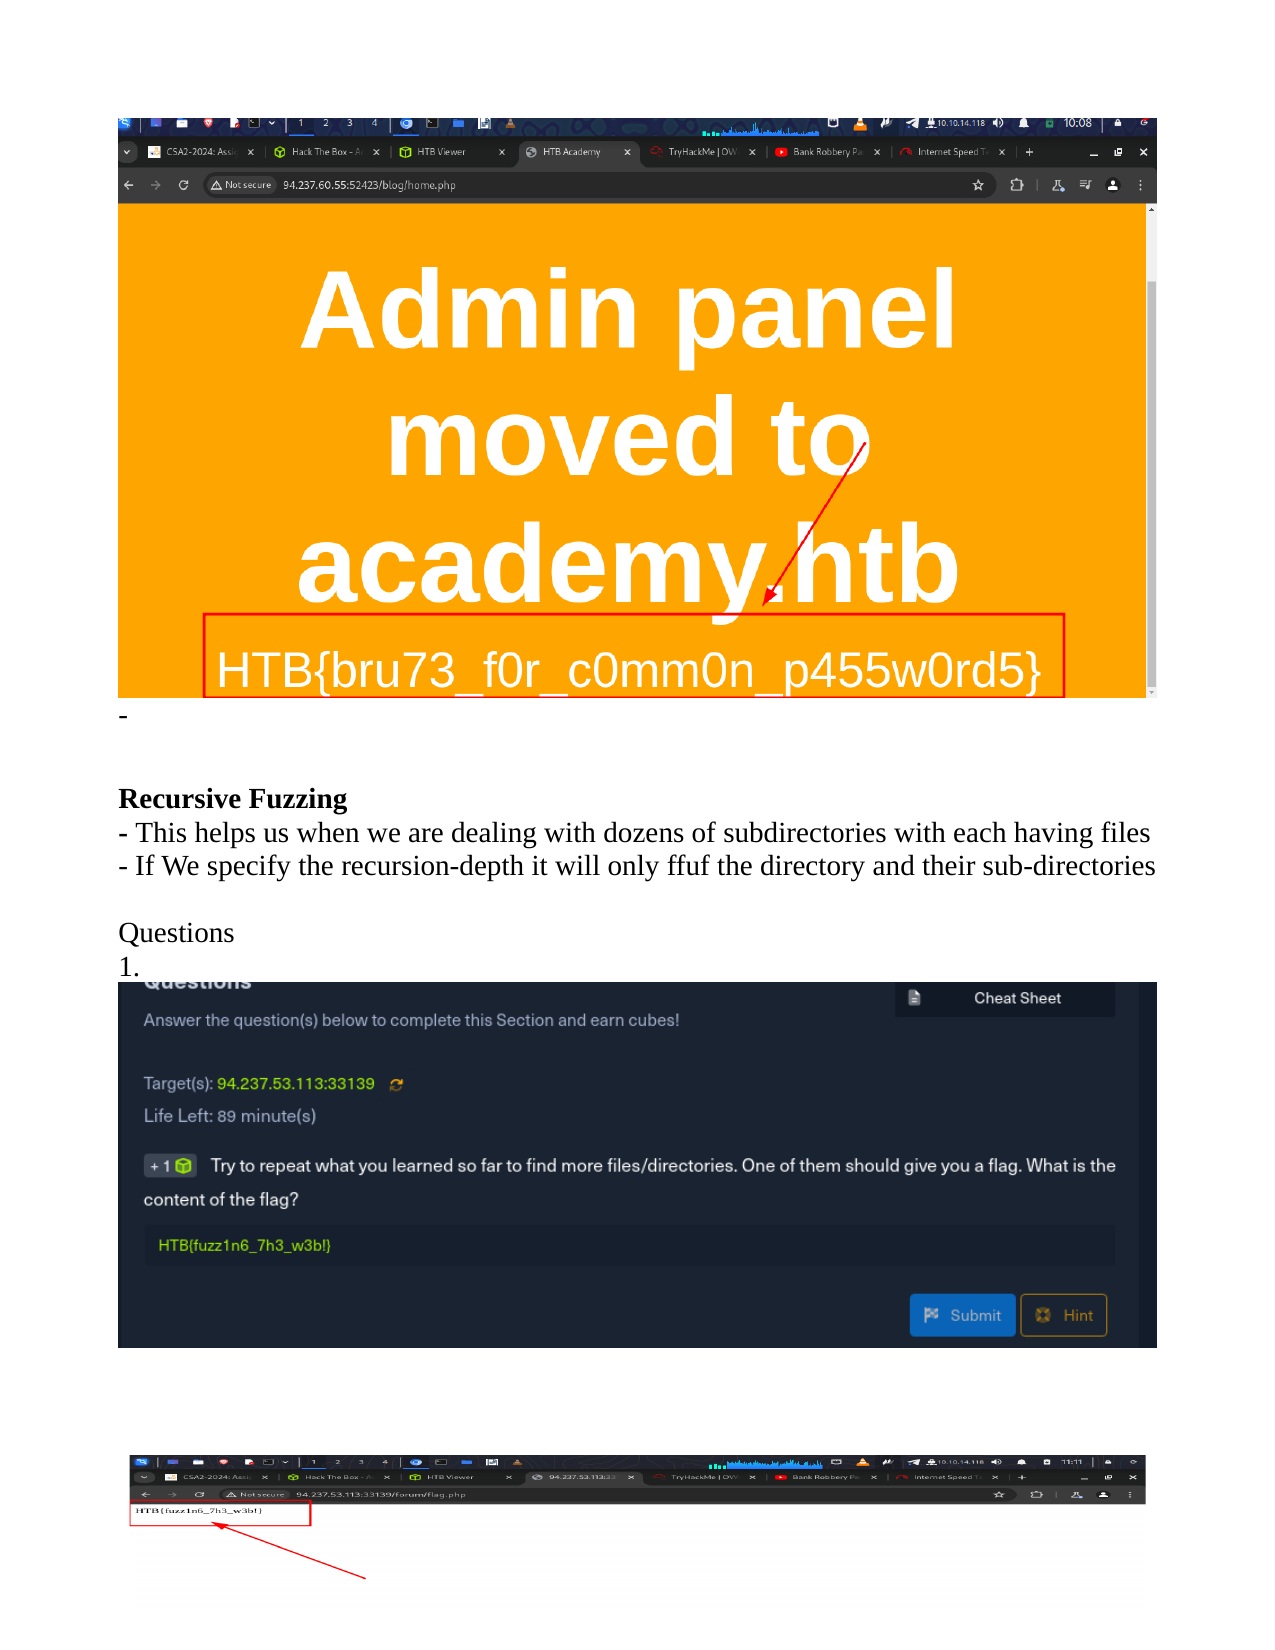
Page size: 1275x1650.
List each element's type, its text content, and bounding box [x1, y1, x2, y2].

picture [129, 1455, 1146, 1608]
text - This helps us when we are dealing with dozens of subdirectories with each having files [118, 815, 1157, 848]
text Recursive Fuzzing [118, 781, 1157, 815]
picture [118, 982, 1157, 1348]
text Questions [118, 916, 1157, 949]
text 1. [118, 949, 1157, 982]
text - If We specify the recursion-depth it will only ffuf the directory and their sub-directories [118, 848, 1157, 882]
picture [118, 118, 1157, 698]
text - [118, 698, 1157, 731]
